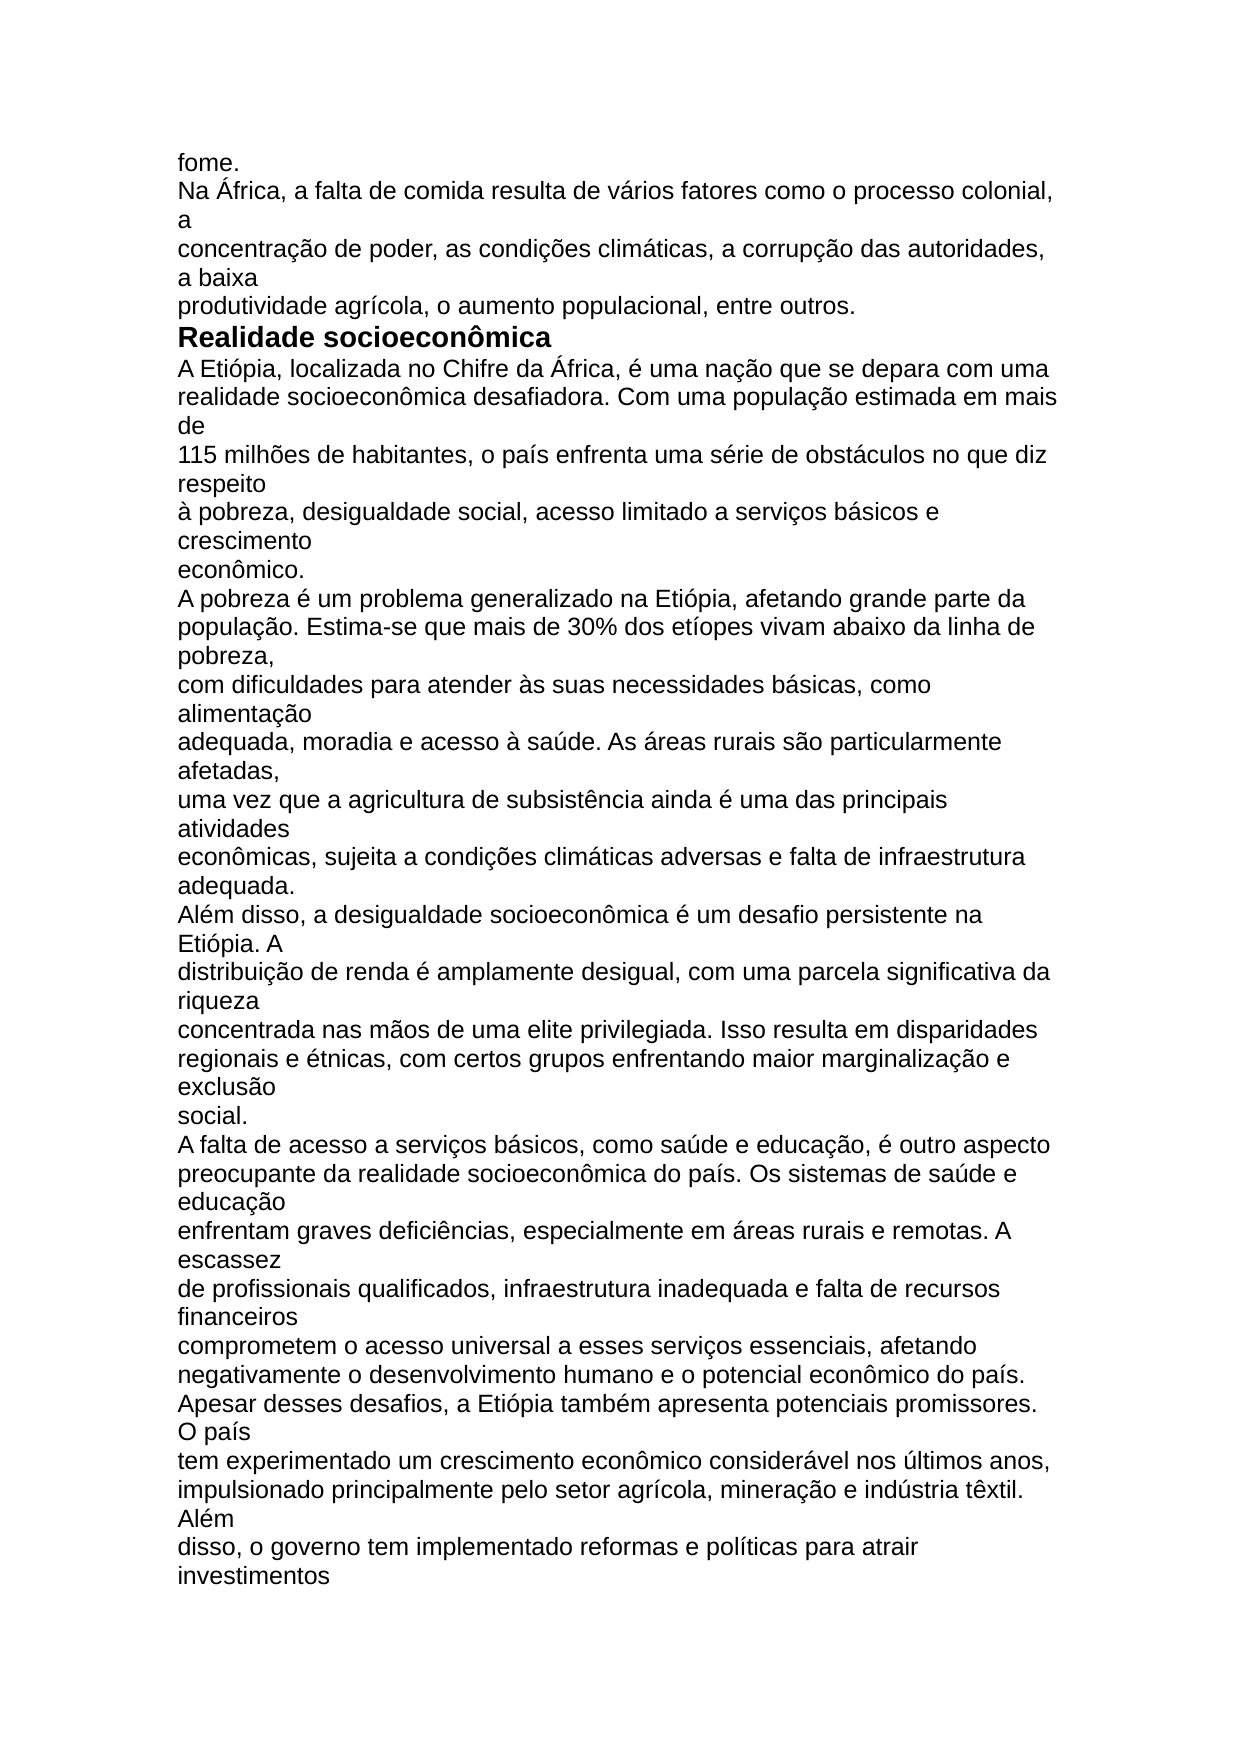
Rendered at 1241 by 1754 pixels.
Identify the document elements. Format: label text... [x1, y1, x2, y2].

subtitle Realidade socioeconômica [177, 320, 1063, 354]
text disso, o governo tem implementado reformas e políticas para atrair investimentos [177, 1532, 1063, 1590]
text regionais e étnicas, com certos grupos enfrentando maior marginalização e exclusão [177, 1044, 1063, 1101]
text distribuição de renda é amplamente desigual, com uma parcela significativa da riqueza [177, 957, 1063, 1015]
text negativamente o desenvolvimento humano e o potencial econômico do país. [177, 1360, 1063, 1389]
text A falta de acesso a serviços básicos, como saúde e educação, é outro aspecto [177, 1130, 1063, 1159]
text fome. [177, 148, 1063, 176]
text com dificuldades para atender às suas necessidades básicas, como alimentação [177, 670, 1063, 727]
text econômico. [177, 555, 1063, 584]
text Apesar desses desafios, a Etiópia também apresenta potenciais promissores. O país [177, 1389, 1063, 1446]
text uma vez que a agricultura de subsistência ainda é uma das principais atividades [177, 785, 1063, 842]
text A Etiópia, localizada no Chifre da África, é uma nação que se depara com uma [177, 354, 1063, 382]
text Além disso, a desigualdade socioeconômica é um desafio persistente na Etiópia. A [177, 900, 1063, 957]
text social. [177, 1101, 1063, 1130]
text econômicas, sujeita a condições climáticas adversas e falta de infraestrutura [177, 842, 1063, 871]
text adequada, moradia e acesso à saúde. As áreas rurais são particularmente afetadas, [177, 727, 1063, 785]
text concentrada nas mãos de uma elite privilegiada. Isso resulta em disparidades [177, 1015, 1063, 1044]
text tem experimentado um crescimento econômico considerável nos últimos anos, [177, 1446, 1063, 1475]
text comprometem o acesso universal a esses serviços essenciais, afetando [177, 1331, 1063, 1360]
text população. Estima-se que mais de 30% dos etíopes vivam abaixo da linha de pobreza, [177, 612, 1063, 670]
text 115 milhões de habitantes, o país enfrenta uma série de obstáculos no que diz respeito [177, 440, 1063, 497]
text preocupante da realidade socioeconômica do país. Os sistemas de saúde e educação [177, 1159, 1063, 1216]
text à pobreza, desigualdade social, acesso limitado a serviços básicos e crescimento [177, 497, 1063, 555]
text impulsionado principalmente pelo setor agrícola, mineração e indústria têxtil. Além [177, 1475, 1063, 1532]
text produtividade agrícola, o aumento populacional, entre outros. [177, 291, 1063, 320]
text de profissionais qualificados, infraestrutura inadequada e falta de recursos financeiros [177, 1274, 1063, 1331]
text realidade socioeconômica desafiadora. Com uma população estimada em mais de [177, 382, 1063, 440]
text enfrentam graves deficiências, especialmente em áreas rurais e remotas. A escassez [177, 1216, 1063, 1274]
text concentração de poder, as condições climáticas, a corrupção das autoridades, a baixa [177, 234, 1063, 291]
text Na África, a falta de comida resulta de vários fatores como o processo colonial, a [177, 176, 1063, 234]
text A pobreza é um problema generalizado na Etiópia, afetando grande parte da [177, 584, 1063, 612]
text adequada. [177, 871, 1063, 900]
